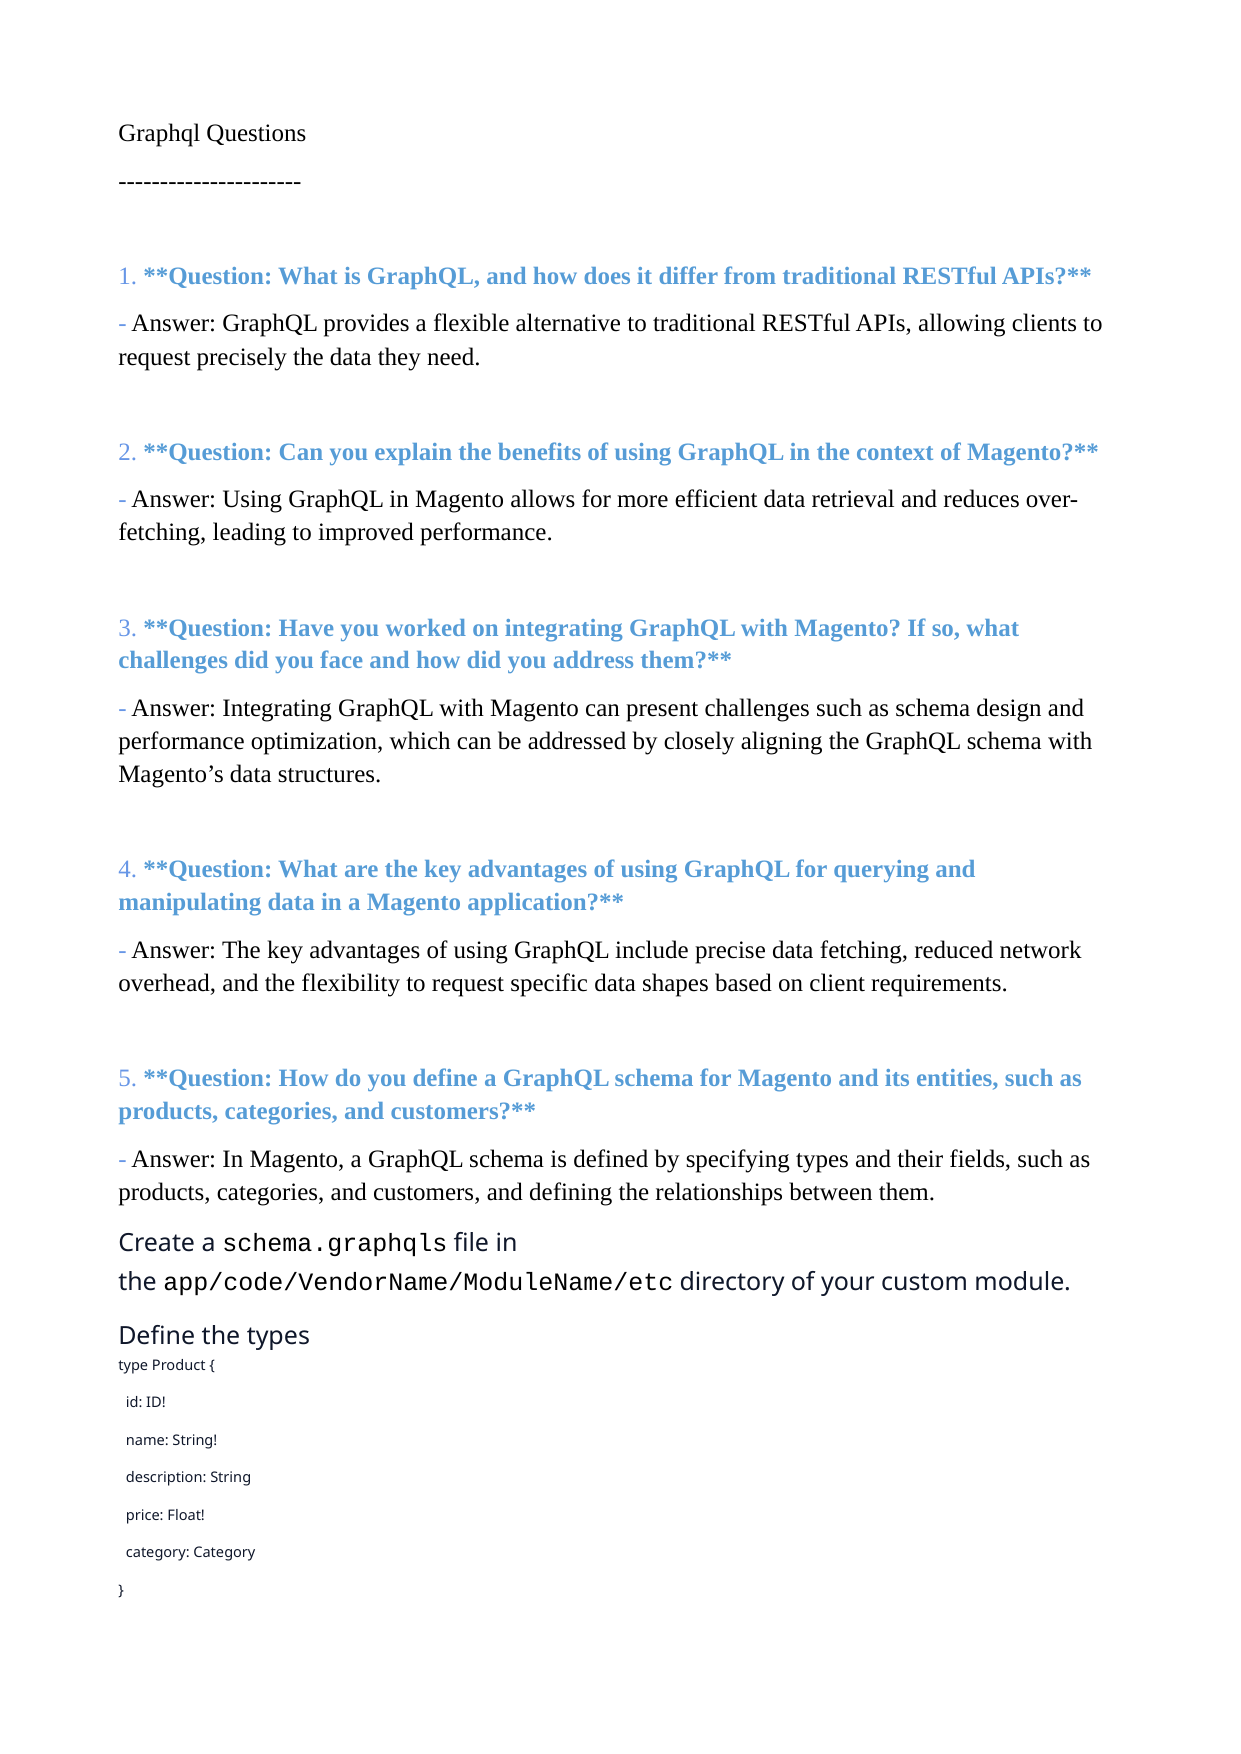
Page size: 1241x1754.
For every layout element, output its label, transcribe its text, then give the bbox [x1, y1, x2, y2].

text description: String [118, 1467, 1122, 1487]
text name: String! [118, 1430, 1122, 1449]
text Graphql Questions [118, 118, 1122, 147]
text - Answer: In Magento, a GraphQL schema is defined by specifying types and their fields, such as products, categories, and customers, and defining the relationships between them. [118, 1144, 1122, 1206]
text Create a schema.graphqls file in the app/code/VendorName/ModuleName/etc directory of your custom module. [118, 1224, 1122, 1298]
text 4. **Question: What are the key advantages of using GraphQL for querying and manipulating data in a Magento application?** [118, 854, 1122, 916]
text Define the types type Product { [118, 1318, 1122, 1375]
text - Answer: The key advantages of using GraphQL include precise data fetching, reduced network overhead, and the flexibility to request specific data shapes based on client requirements. [118, 935, 1122, 997]
text 3. **Question: Have you worked on integrating GraphQL with Magento? If so, what challenges did you face and how did you address them?** [118, 613, 1122, 674]
text ---------------------- [118, 166, 1122, 194]
text - Answer: GraphQL provides a flexible alternative to traditional RESTful APIs, allowing clients to request precisely the data they need. [118, 308, 1122, 370]
text id: ID! [118, 1392, 1122, 1412]
text } [118, 1579, 1122, 1599]
text price: Float! [118, 1504, 1122, 1524]
text - Answer: Integrating GraphQL with Magento can present challenges such as schema design and performance optimization, which can be addressed by closely aligning the GraphQL schema with Magento’s data structures. [118, 693, 1122, 788]
text - Answer: Using GraphQL in Magento allows for more efficient data retrieval and reduces over-fetching, leading to improved performance. [118, 484, 1122, 546]
text 2. **Question: Can you explain the benefits of using GraphQL in the context of Magento?** [118, 437, 1122, 466]
text 1. **Question: What is GraphQL, and how does it differ from traditional RESTful APIs?** [118, 261, 1122, 290]
text 5. **Question: How do you define a GraphQL schema for Magento and its entities, such as products, categories, and customers?** [118, 1063, 1122, 1125]
text category: Category [118, 1542, 1122, 1562]
